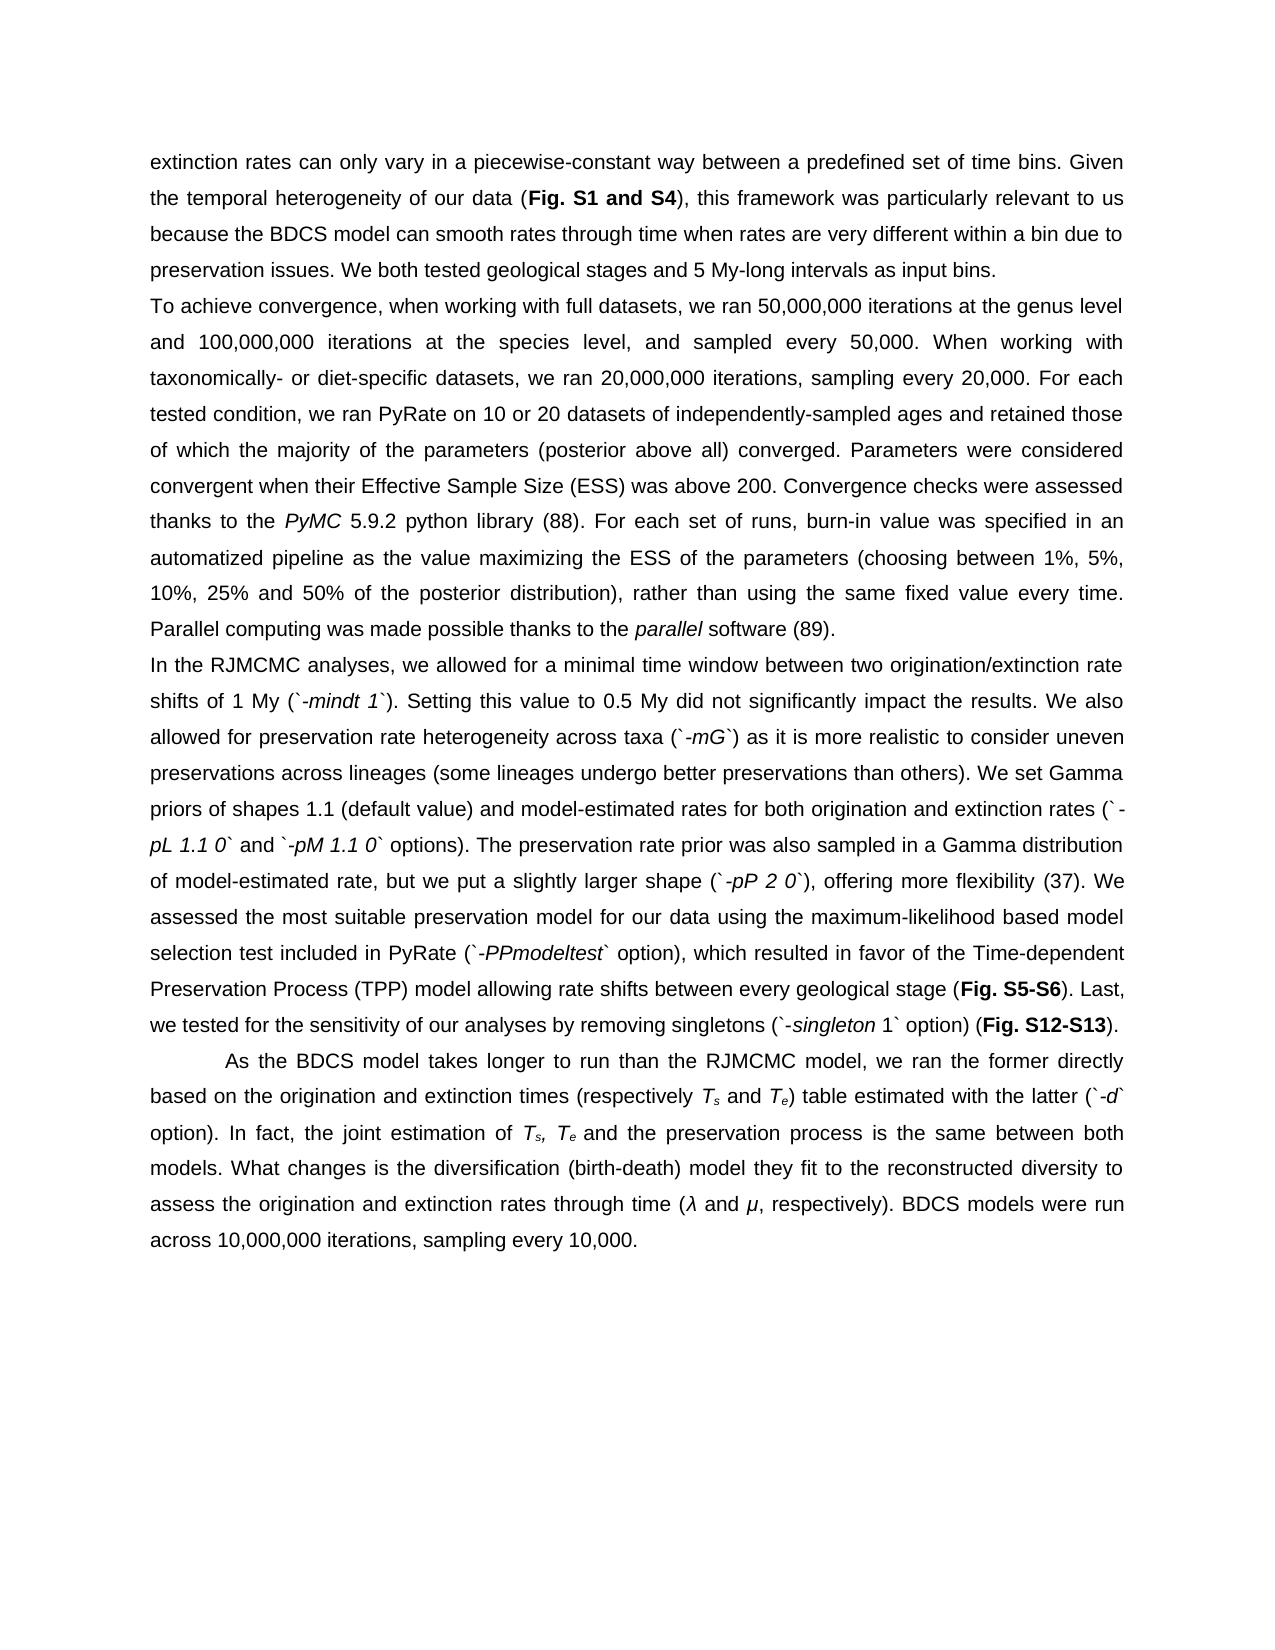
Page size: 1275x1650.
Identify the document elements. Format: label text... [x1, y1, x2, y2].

text As the BDCS model takes longer to run than the RJMCMC model, we ran the former directly based on the origination and extinction times (respectively Ts and Te) table estimated with the latter (`-d` option). In fact, the joint estimation of Ts, Te and the preservation process is the same between both models. What changes is the diversification (birth-death) model they fit to the reconstructed diversity to assess the origination and extinction rates through time (λ and μ, respectively). BDCS models were run across 10,000,000 iterations, sampling every 10,000. [150, 1048, 1125, 1252]
text In the RJMCMC analyses, we allowed for a minimal time window between two origination/extinction rate shifts of 1 My (`-mindt 1`). Setting this value to 0.5 My did not significantly impact the results. We also allowed for preservation rate heterogeneity across taxa (`-mG`) as it is more realistic to consider uneven preservations across lineages (some lineages undergo better preservations than others). We set Gamma priors of shapes 1.1 (default value) and model-estimated rates for both origination and extinction rates (`-pL 1.1 0` and `-pM 1.1 0` options). The preservation rate prior was also sampled in a Gamma distribution of model-estimated rate, but we put a slightly larger shape (`-pP 2 0`), offering more flexibility (37). We assessed the most suitable preservation model for our data using the maximum-likelihood based model selection test included in PyRate (`-PPmodeltest` option), which resulted in favor of the Time-dependent Preservation Process (TPP) model allowing rate shifts between every geological stage (Fig. S5-S6). Last, we tested for the sensitivity of our analyses by removing singletons (`-singleton 1` option) (Fig. S12-S13). [150, 653, 1125, 1036]
text extinction rates can only vary in a piecewise-constant way between a predefined set of time bins. Given the temporal heterogeneity of our data (Fig. S1 and S4), this framework was particularly relevant to us because the BDCS model can smooth rates through time when rates are very different within a bin due to preservation issues. We both tested geological stages and 5 My-long intervals as input bins. [150, 150, 1125, 282]
text To achieve convergence, when working with full datasets, we ran 50,000,000 iterations at the genus level and 100,000,000 iterations at the species level, and sampled every 50,000. When working with taxonomically- or diet-specific datasets, we ran 20,000,000 iterations, sampling every 20,000. For each tested condition, we ran PyRate on 10 or 20 datasets of independently-sampled ages and retained those of which the majority of the parameters (posterior above all) converged. Parameters were considered convergent when their Effective Sample Size (ESS) was above 200. Convergence checks were assessed thanks to the PyMC 5.9.2 python library (88). For each set of runs, burn-in value was specified in an automatized pipeline as the value maximizing the ESS of the parameters (choosing between 1%, 5%, 10%, 25% and 50% of the posterior distribution), rather than using the same fixed value every time. Parallel computing was made possible thanks to the parallel software (89). [150, 294, 1125, 641]
